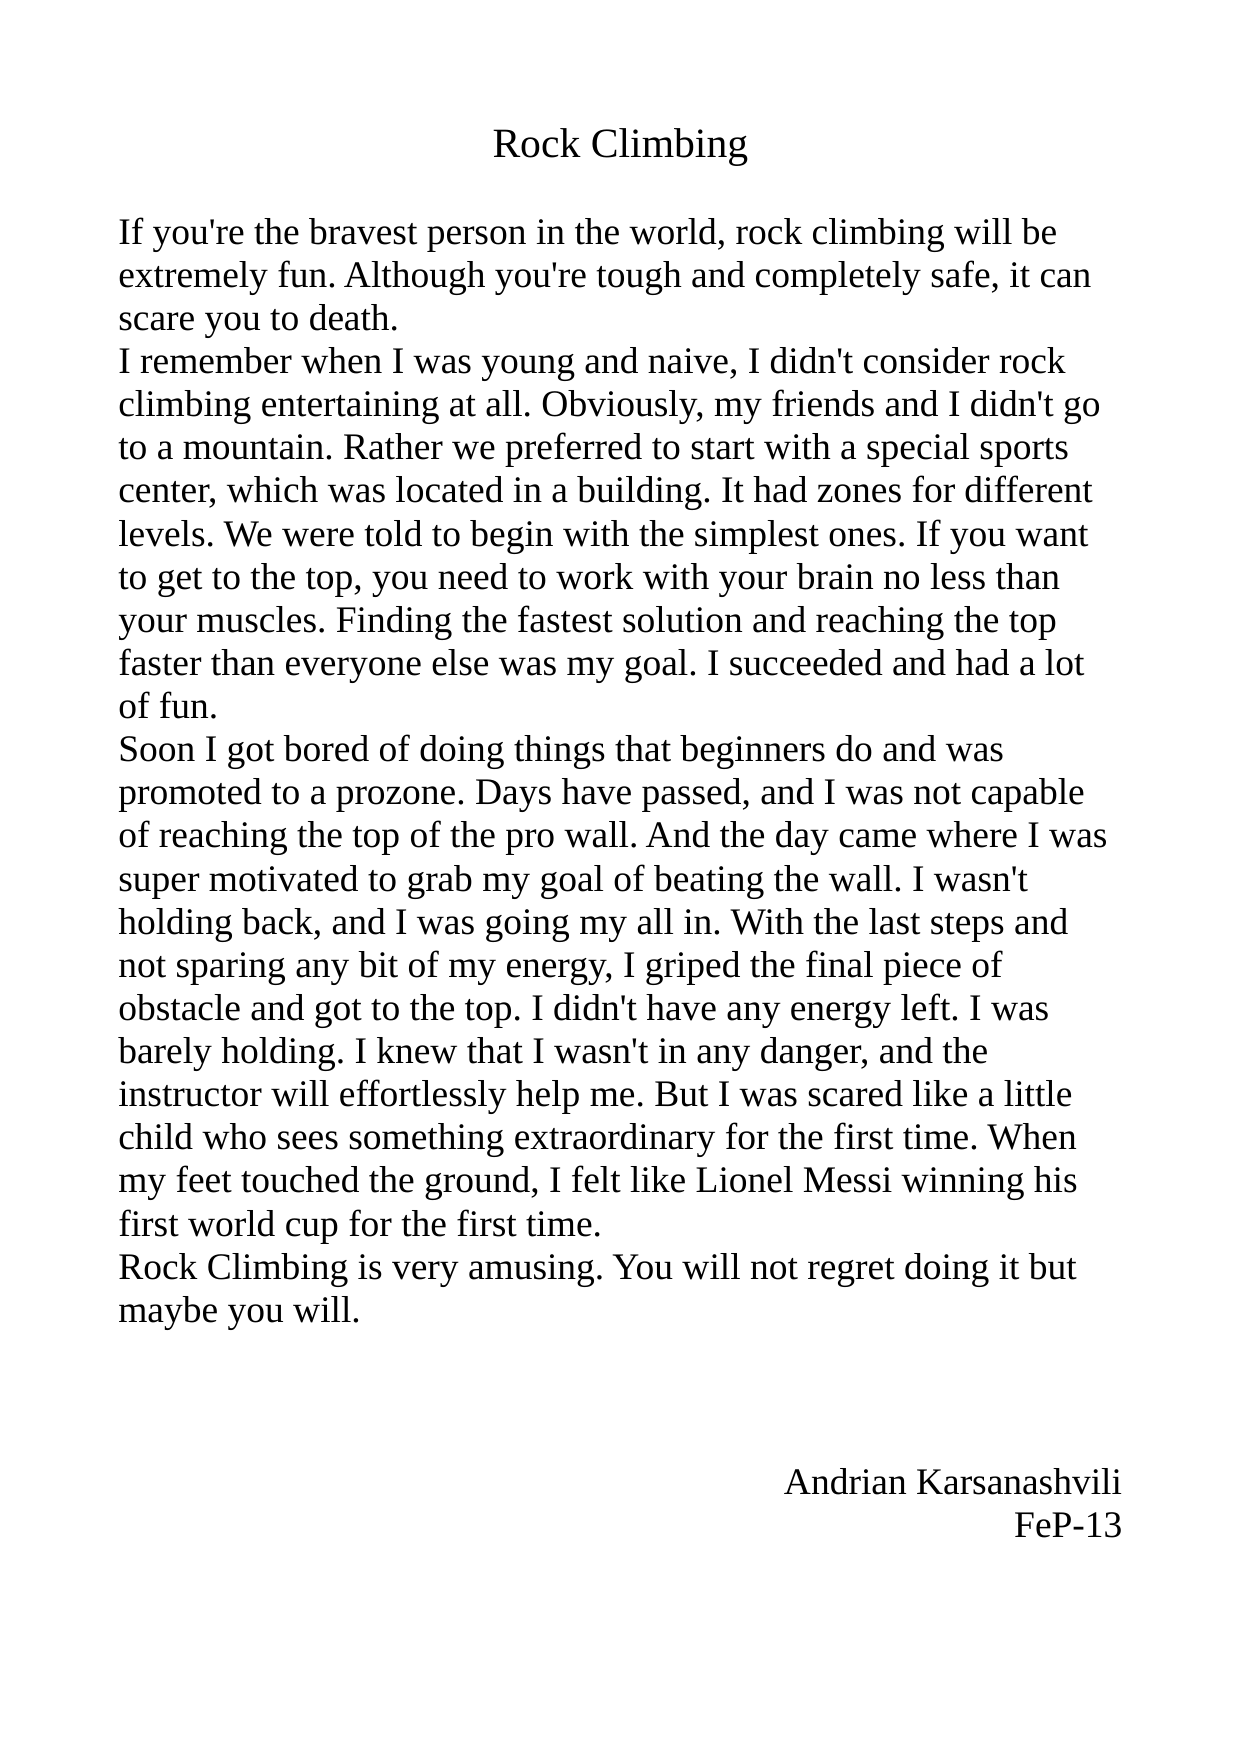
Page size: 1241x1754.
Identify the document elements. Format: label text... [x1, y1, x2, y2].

text Andrian Karsanashvili [118, 1460, 1122, 1503]
text Rock Climbing is very amusing. You will not regret doing it but maybe you will. [118, 1244, 1122, 1330]
text Soon I got bored of doing things that beginners do and was promoted to a prozone. Days have passed, and I was not capable of reaching the top of the pro wall. And the day came where I was super motivated to grab my goal of beating the wall. I wasn't holding back, and I was going my all in. With the last steps and not sparing any bit of my energy, I griped the final piece of obstacle and got to the top. I didn't have any energy left. I was barely holding. I knew that I wasn't in any danger, and the instructor will effortlessly help me. But I was scared like a little child who sees something extraordinary for the first time. When my feet touched the ground, I felt like Lionel Messi winning his first world cup for the first time. [118, 727, 1122, 1244]
text FeP-13 [118, 1503, 1122, 1546]
text Rock Climbing [118, 118, 1122, 166]
text I remember when I was young and naive, I didn't consider rock climbing entertaining at all. Obviously, my friends and I didn't go to a mountain. Rather we preferred to start with a special sports center, which was located in a building. It had zones for different levels. We were told to begin with the simplest ones. If you want to get to the top, you need to work with your brain no less than your muscles. Finding the fastest solution and reaching the top faster than everyone else was my goal. I succeeded and had a lot of fun. [118, 338, 1122, 727]
text If you're the bravest person in the world, rock climbing will be extremely fun. Although you're tough and completely safe, it can scare you to death. [118, 209, 1122, 338]
